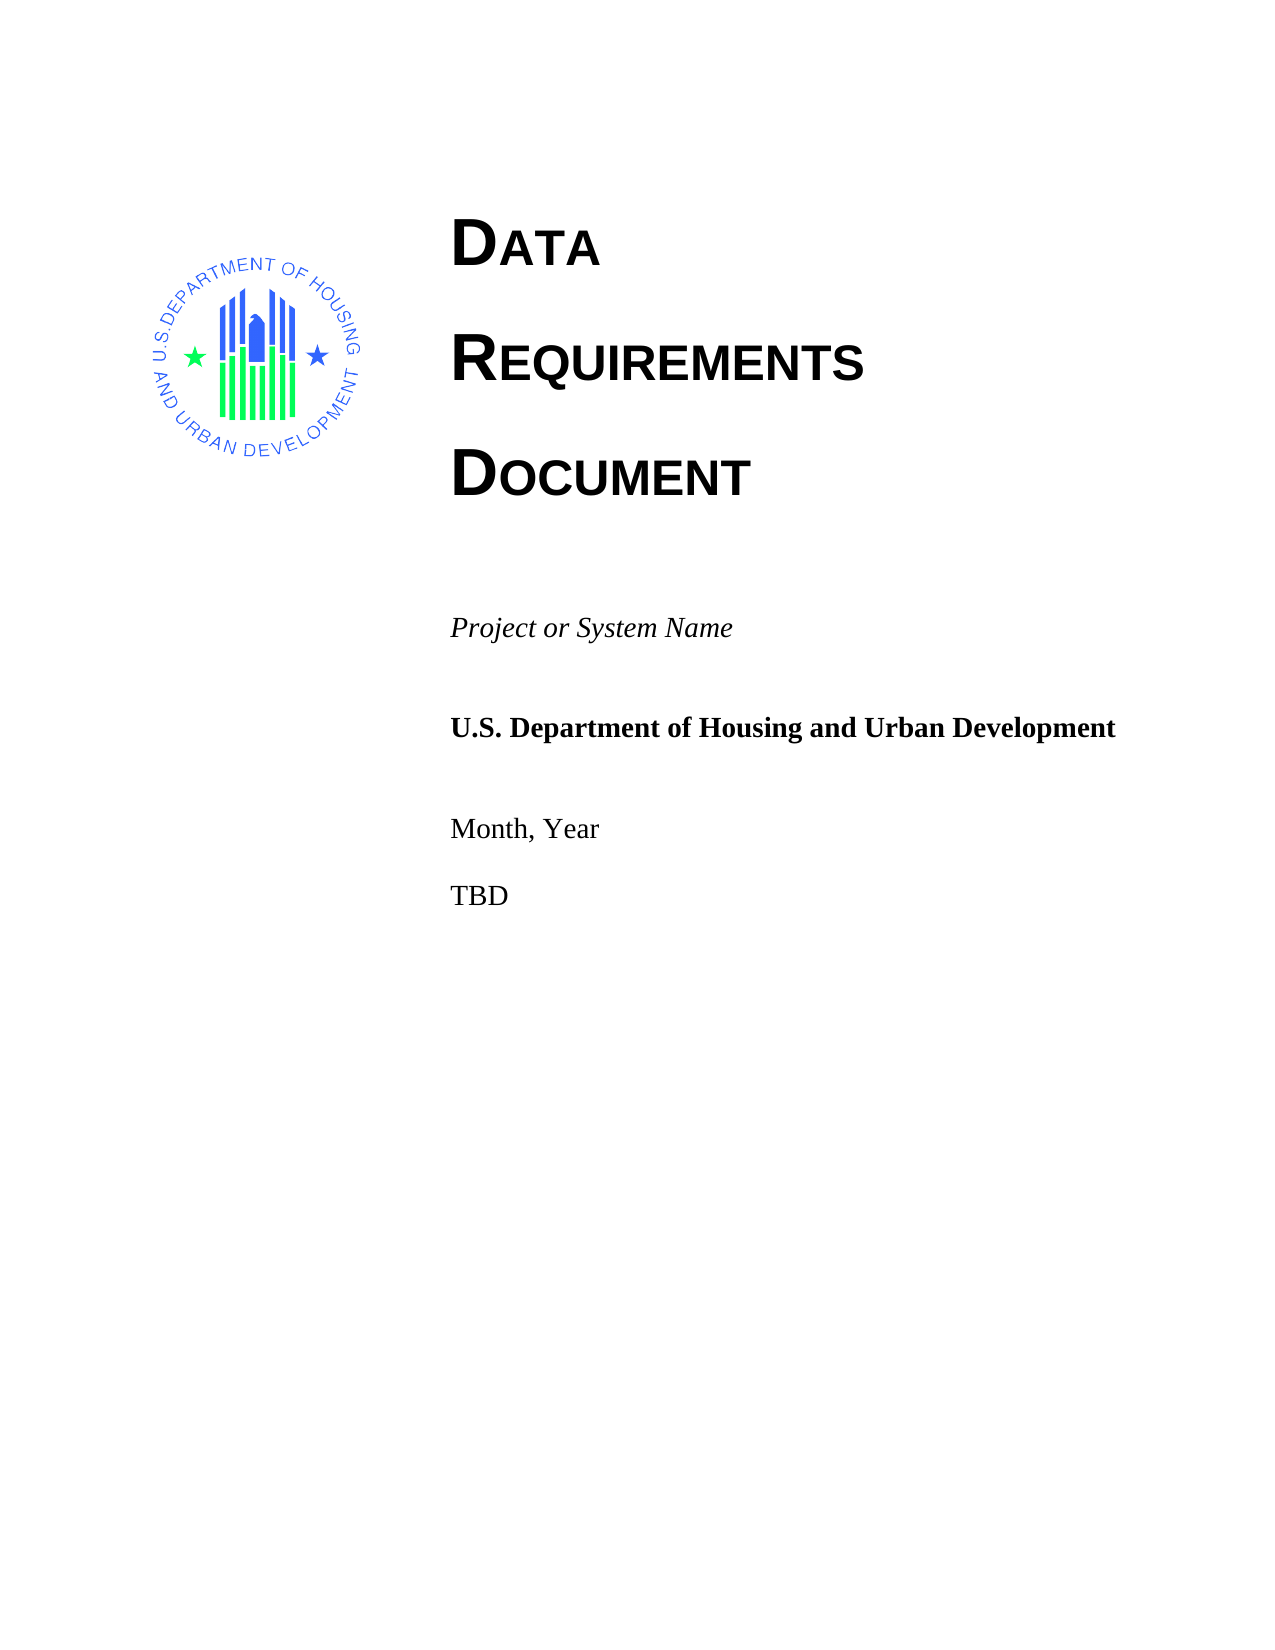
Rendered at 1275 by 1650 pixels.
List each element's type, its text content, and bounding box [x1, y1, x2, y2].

text DOCUMENT [450, 433, 1125, 509]
text U.S. Department of Housing and Urban Development [450, 711, 1125, 744]
text Project or System Name [450, 610, 1125, 643]
text TBD [450, 878, 1125, 912]
text Month, Year [450, 811, 1125, 845]
text REQUIREMENTS [450, 318, 1125, 394]
text DATA [450, 203, 1125, 279]
